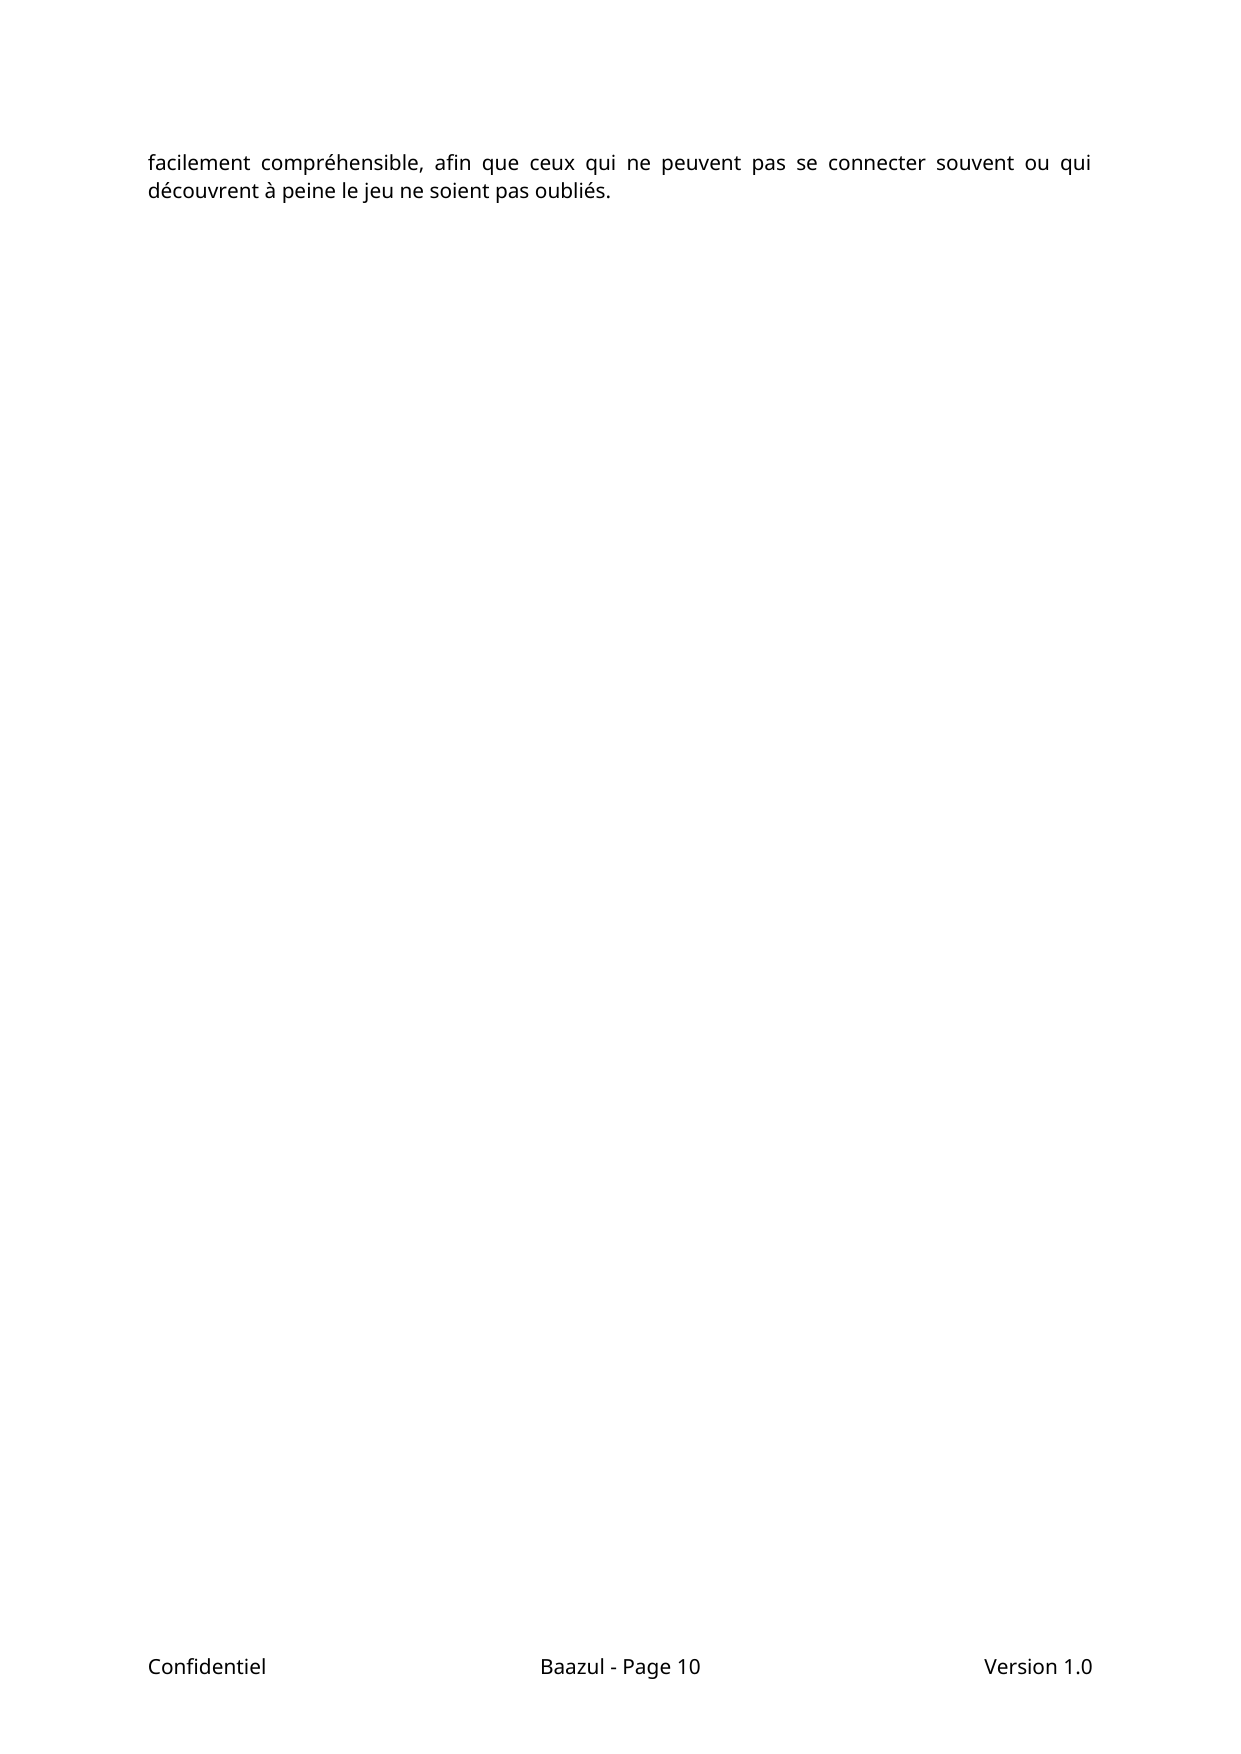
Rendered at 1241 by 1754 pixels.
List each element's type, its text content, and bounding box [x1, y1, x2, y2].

text facilement compréhensible, afin que ceux qui ne peuvent pas se connecter souvent ou qui découvrent à peine le jeu ne soient pas oubliés. [148, 148, 1093, 204]
